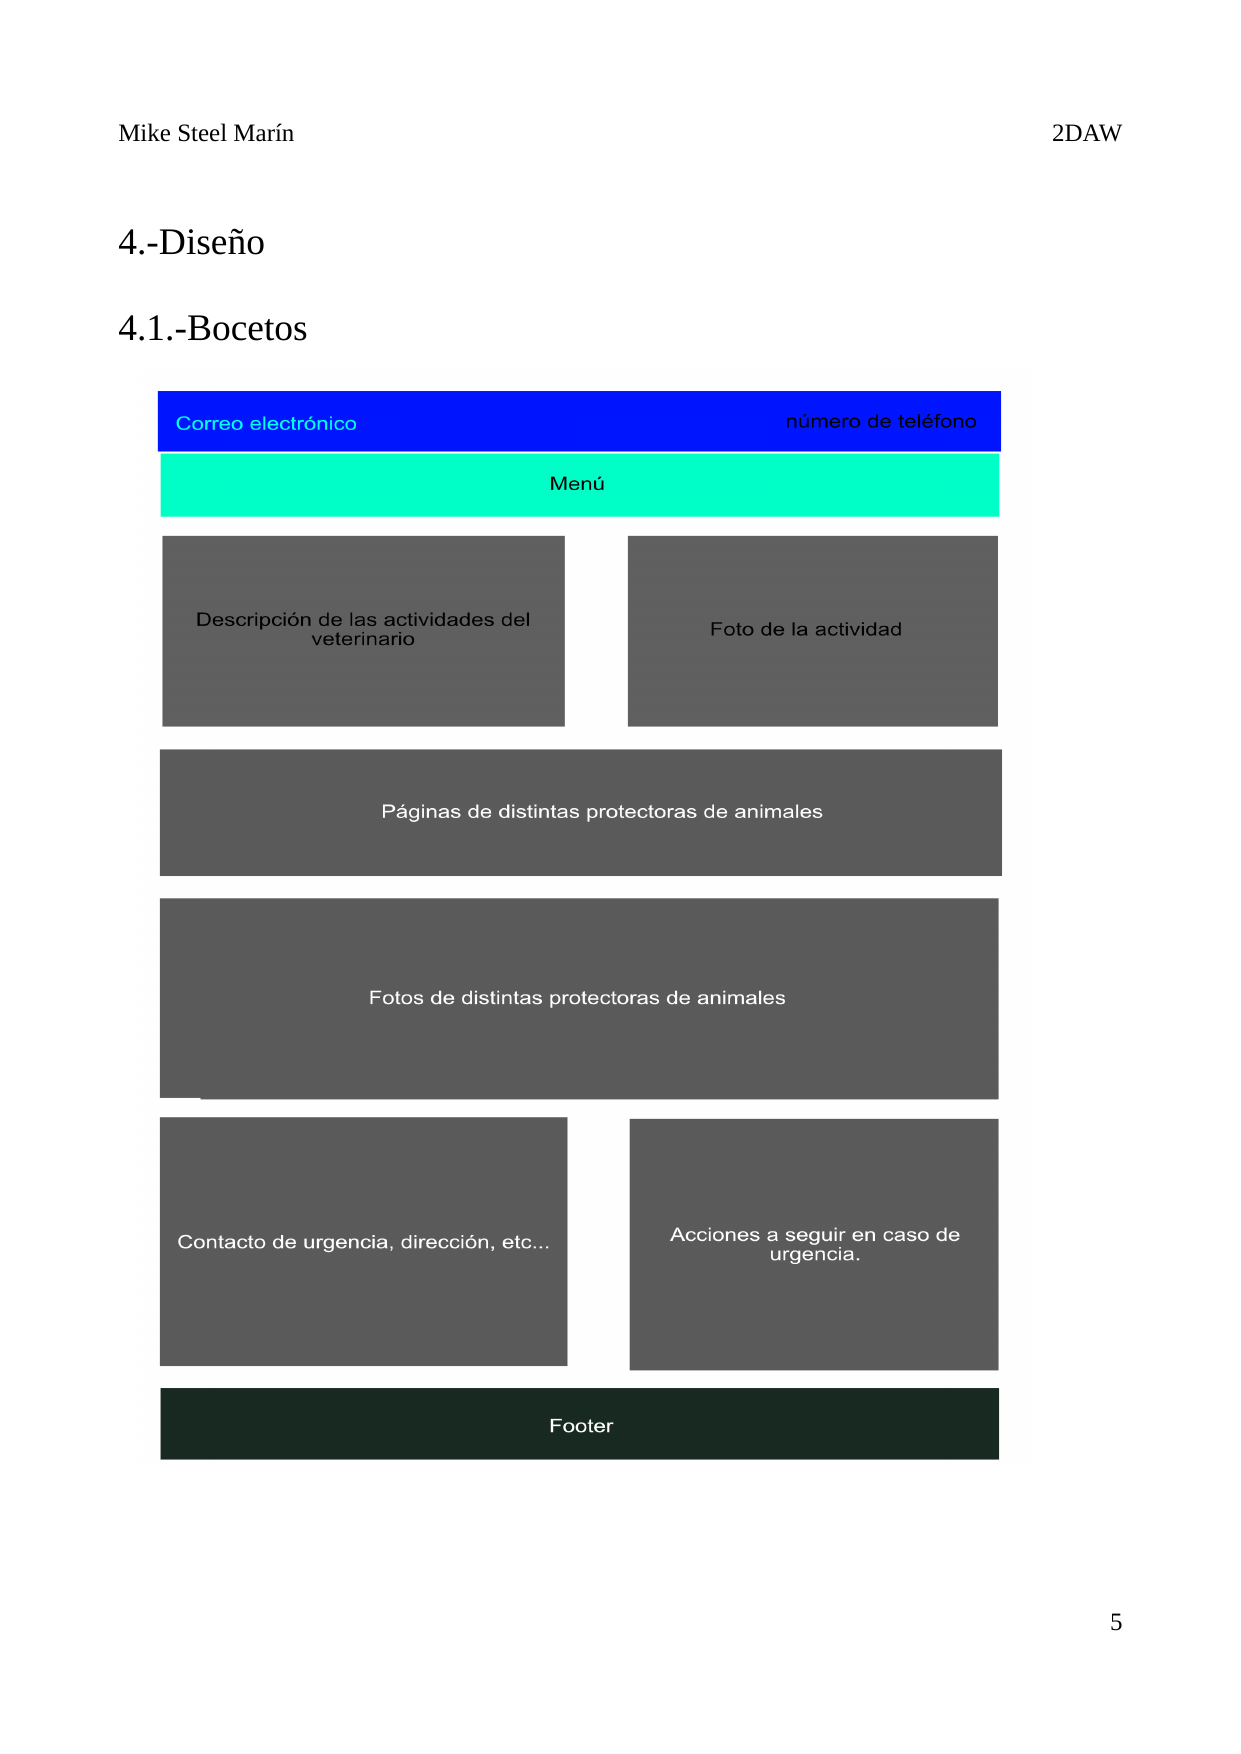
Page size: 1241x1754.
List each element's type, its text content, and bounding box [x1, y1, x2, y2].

text 4.1.-Bocetos [118, 306, 1122, 349]
text 4.-Diseño [118, 219, 1122, 263]
picture [137, 370, 1033, 1464]
